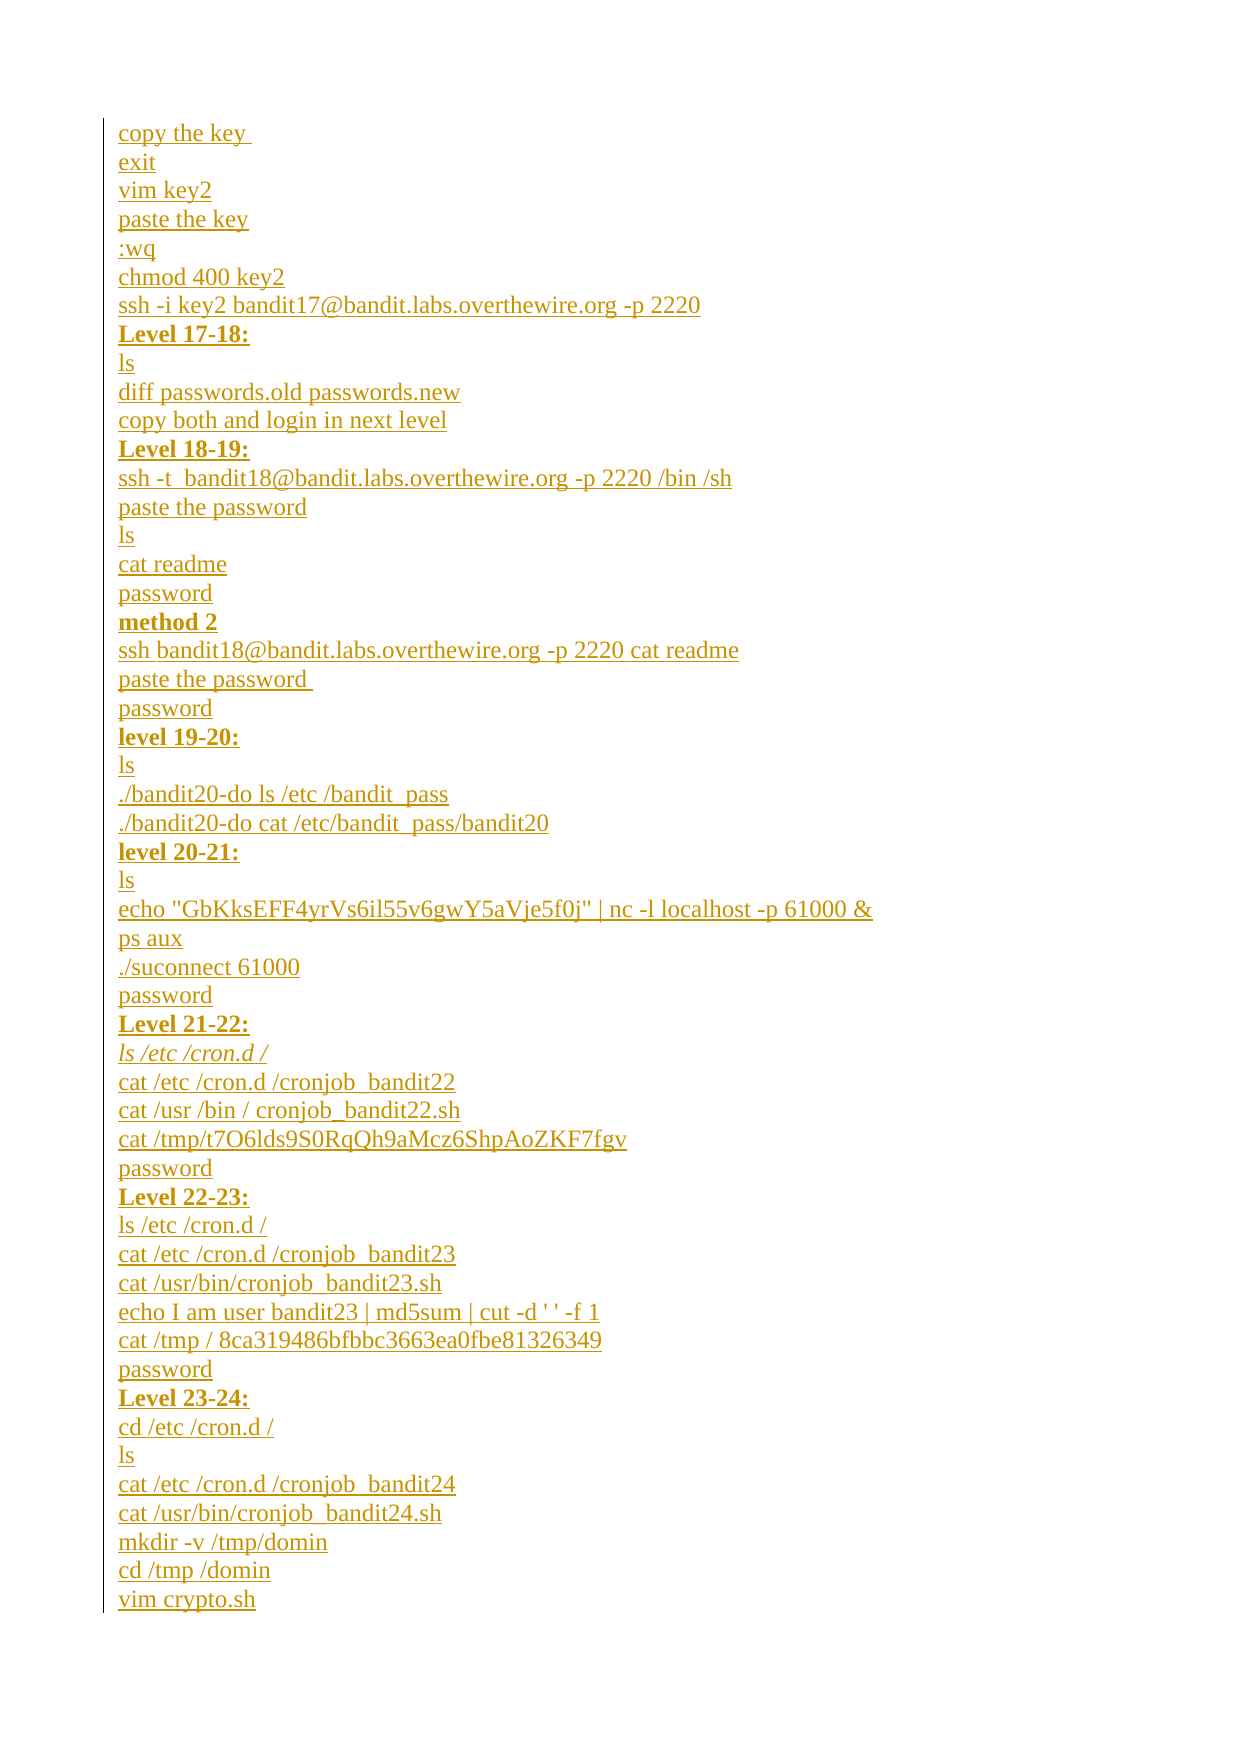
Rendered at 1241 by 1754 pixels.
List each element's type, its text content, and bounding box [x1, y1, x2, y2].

text ps aux [118, 923, 1122, 952]
text Level 18-19: [118, 434, 1122, 463]
text vim key2 [118, 176, 1122, 204]
text echo I am user bandit23 | md5sum | cut -d ' ' -f 1 [118, 1297, 1122, 1326]
text ssh -i key2 bandit17@bandit.labs.overthewire.org -p 2220 [118, 291, 1122, 319]
text Level 17-18: [118, 319, 1122, 348]
text ssh -t bandit18@bandit.labs.overthewire.org -p 2220 /bin /sh [118, 463, 1122, 492]
text cat /etc /cron.d /cronjob_bandit22 [118, 1067, 1122, 1096]
text password [118, 578, 1122, 607]
text ./bandit20-do ls /etc /bandit_pass [118, 779, 1122, 808]
text ls [118, 521, 1122, 549]
text password [118, 1153, 1122, 1182]
text level 19-20: [118, 722, 1122, 751]
text paste the key [118, 204, 1122, 233]
text cat /tmp/t7O6lds9S0RqQh9aMcz6ShpAoZKF7fgv [118, 1124, 1122, 1153]
text Level 22-23: [118, 1182, 1122, 1211]
text method 2 [118, 607, 1122, 636]
text echo "GbKksEFF4yrVs6il55v6gwY5aVje5f0j" | nc -l localhost -p 61000 & [118, 894, 1122, 923]
text cd /tmp /domin [118, 1556, 1122, 1584]
text ls [118, 1441, 1122, 1469]
text ssh bandit18@bandit.labs.overthewire.org -p 2220 cat readme [118, 636, 1122, 664]
text Level 21-22: [118, 1009, 1122, 1038]
text copy both and login in next level [118, 406, 1122, 434]
text cat /etc /cron.d /cronjob_bandit23 [118, 1239, 1122, 1268]
text level 20-21: [118, 837, 1122, 866]
text password [118, 981, 1122, 1009]
text cat /usr/bin/cronjob_bandit24.sh [118, 1498, 1122, 1527]
text ./suconnect 61000 [118, 952, 1122, 981]
text cat /usr /bin / cronjob_bandit22.sh [118, 1096, 1122, 1124]
text ls [118, 348, 1122, 377]
text exit [118, 147, 1122, 176]
text copy the key [118, 118, 1122, 147]
text ls /etc /cron.d / [118, 1038, 1122, 1067]
text ./bandit20-do cat /etc/bandit_pass/bandit20 [118, 808, 1122, 837]
text Level 23-24: [118, 1383, 1122, 1412]
text ls /etc /cron.d / [118, 1211, 1122, 1239]
text ls [118, 751, 1122, 779]
text chmod 400 key2 [118, 262, 1122, 291]
text :wq [118, 233, 1122, 262]
text cat /usr/bin/cronjob_bandit23.sh [118, 1268, 1122, 1297]
text paste the password [118, 492, 1122, 521]
text vim crypto.sh [118, 1584, 1122, 1613]
text diff passwords.old passwords.new [118, 377, 1122, 406]
text password [118, 693, 1122, 722]
text password [118, 1354, 1122, 1383]
text cat /tmp / 8ca319486bfbbc3663ea0fbe81326349 [118, 1326, 1122, 1354]
text ls [118, 866, 1122, 894]
text cat /etc /cron.d /cronjob_bandit24 [118, 1469, 1122, 1498]
text cd /etc /cron.d / [118, 1412, 1122, 1441]
text cat readme [118, 549, 1122, 578]
text paste the password [118, 664, 1122, 693]
text mkdir -v /tmp/domin [118, 1527, 1122, 1556]
